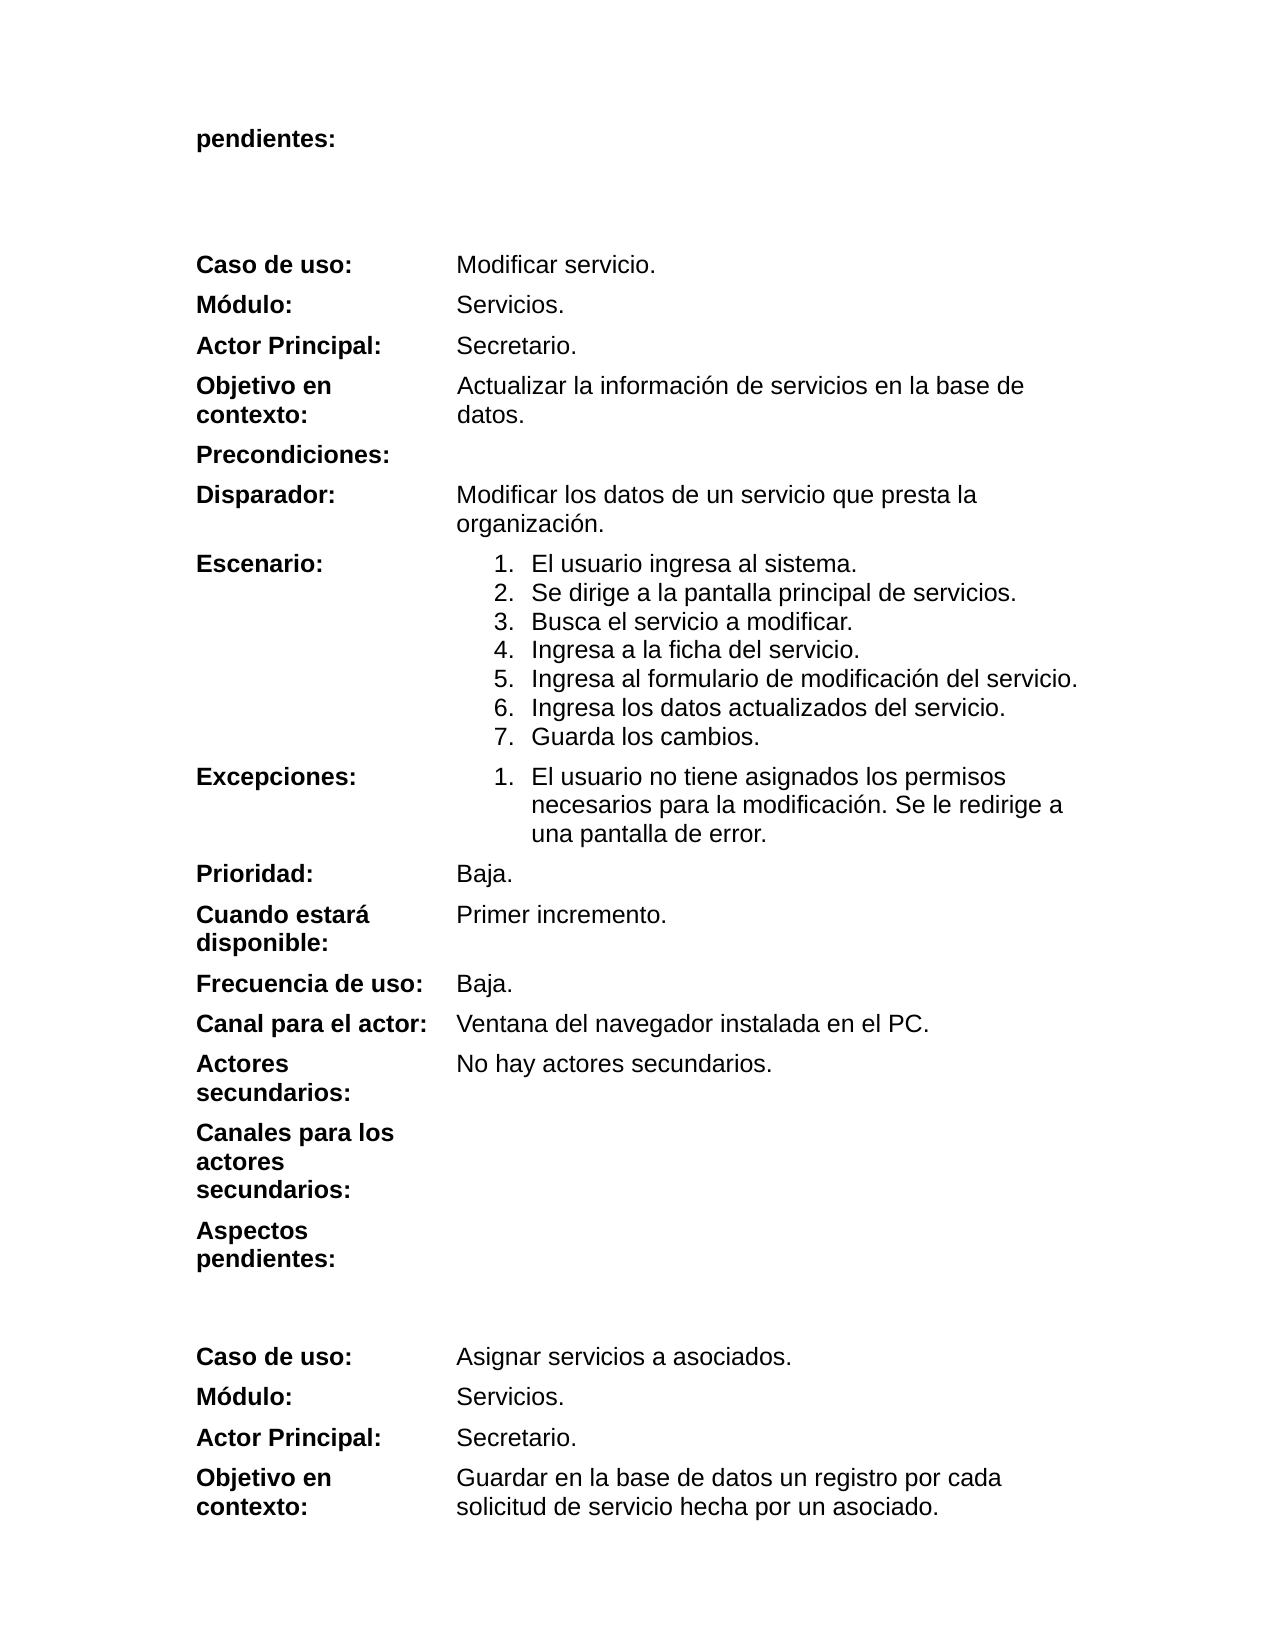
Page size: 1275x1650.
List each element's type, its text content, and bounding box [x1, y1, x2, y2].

table_cell Modificar los datos de un servicio que presta la organización. [451, 474, 1093, 543]
table_cell Disparador: [190, 474, 451, 543]
table_cell Prioridad: [190, 854, 451, 894]
table_cell Baja. [451, 854, 1093, 894]
table_cell pendientes: [190, 118, 451, 158]
table_header Caso de uso: [190, 245, 451, 285]
table_cell Precondiciones: [190, 434, 451, 474]
table_cell Actualizar la información de servicios en la base de datos. [451, 365, 1093, 434]
table_cell [451, 1210, 1093, 1279]
table_cell No hay actores secundarios. [451, 1043, 1093, 1112]
table_cell Ventana del navegador instalada en el PC. [451, 1003, 1093, 1043]
table_cell El usuario ingresa al sistema. Se dirige a la pantalla principal de servicios. Busca el servicio a modificar. Ingresa a la ficha del servicio. Ingresa al formulario de modificación del servicio. Ingresa los datos actualizados del servicio. Guarda los cambios. [451, 543, 1093, 756]
table_cell Excepciones: [190, 756, 451, 854]
table_cell Objetivo en contexto: [190, 1457, 451, 1526]
table_cell [451, 1112, 1093, 1210]
table_cell Servicios. [451, 1377, 1093, 1417]
table_cell El usuario no tiene asignados los permisos necesarios para la modificación. Se le redirige a una pantalla de error. [451, 756, 1093, 854]
table_cell [451, 118, 1093, 158]
table_cell Módulo: [190, 285, 451, 325]
table_cell [451, 434, 1093, 474]
table_cell Secretario. [451, 1417, 1093, 1457]
table_header Caso de uso: [190, 1336, 451, 1377]
table_cell Actores secundarios: [190, 1043, 451, 1112]
table_cell Actor Principal: [190, 325, 451, 365]
table_header Modificar servicio. [451, 245, 1093, 285]
table_cell Secretario. [451, 325, 1093, 365]
table_cell Guardar en la base de datos un registro por cada solicitud de servicio hecha por un asociado. [451, 1457, 1093, 1526]
table_cell Actor Principal: [190, 1417, 451, 1457]
table_cell Frecuencia de uso: [190, 963, 451, 1003]
table_cell Cuando estará disponible: [190, 894, 451, 963]
table_cell Primer incremento. [451, 894, 1093, 963]
table_cell Objetivo en contexto: [190, 365, 451, 434]
table_cell Módulo: [190, 1377, 451, 1417]
table_cell Escenario: [190, 543, 451, 756]
table_cell Canales para los actores secundarios: [190, 1112, 451, 1210]
table_cell Baja. [451, 963, 1093, 1003]
table_header Asignar servicios a asociados. [451, 1336, 1093, 1377]
table_cell Servicios. [451, 285, 1093, 325]
table_cell Canal para el actor: [190, 1003, 451, 1043]
table_cell Aspectos pendientes: [190, 1210, 451, 1279]
